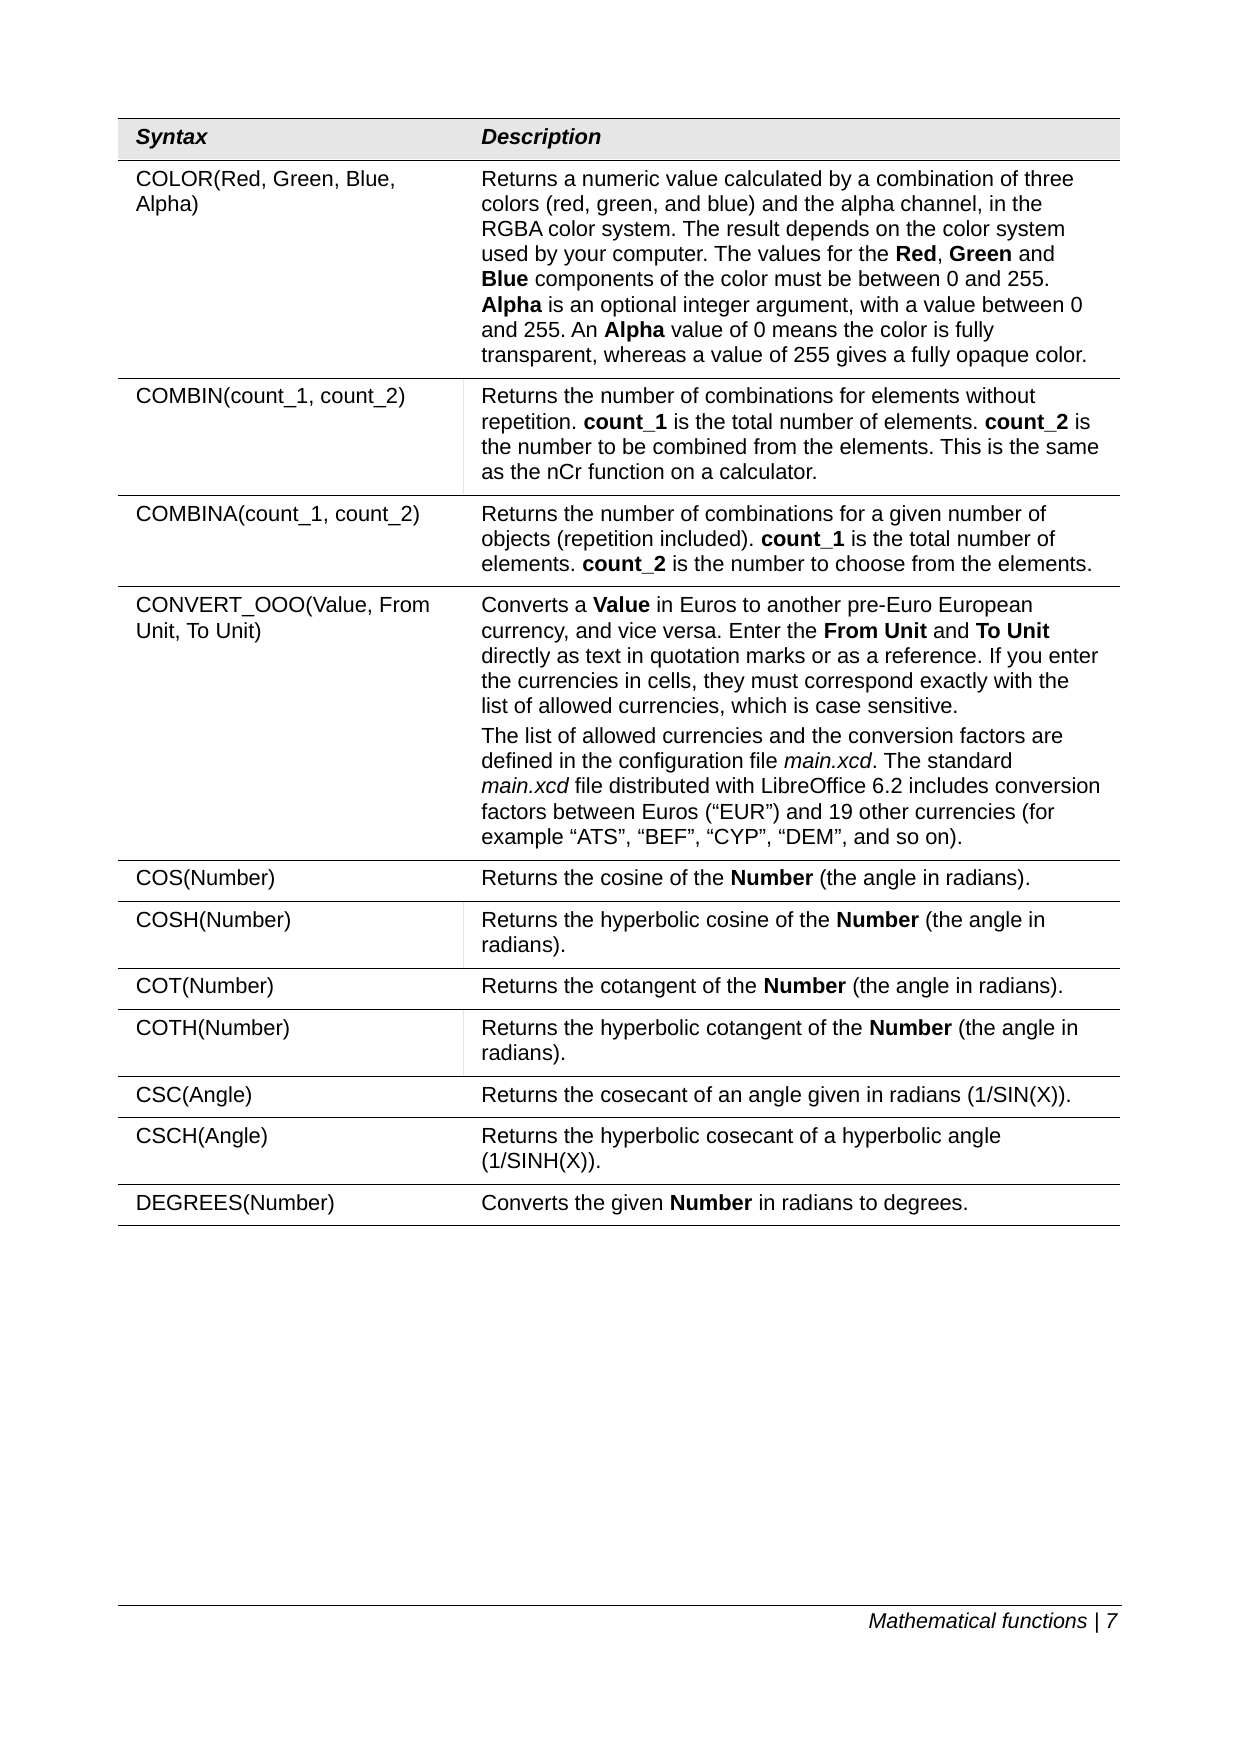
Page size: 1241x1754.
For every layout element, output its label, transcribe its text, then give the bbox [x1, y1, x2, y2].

table_cell COTH(Number) [118, 1010, 463, 1076]
table_cell COMBINA(count_1, count_2) [118, 496, 463, 586]
table_cell COT(Number) [118, 969, 463, 1009]
table_cell Returns the cosine of the Number (the angle in radians). [464, 861, 1120, 901]
table_cell CONVERT_OOO(Value, From Unit, To Unit) [118, 587, 463, 859]
table_cell CSCH(Angle) [118, 1118, 463, 1184]
table_cell Returns the hyperbolic cotangent of the Number (the angle in radians). [464, 1010, 1120, 1076]
table_cell Returns the number of combinations for elements without repetition. count_1 is the total number of elements. count_2 is the number to be combined from the elements. This is the same as the nCr function on a calculator. [464, 379, 1120, 494]
table_cell COSH(Number) [118, 902, 463, 968]
table_cell DEGREES(Number) [118, 1185, 463, 1225]
table_header Description [464, 119, 1120, 159]
table_cell COS(Number) [118, 861, 463, 901]
table_cell Converts the given Number in radians to degrees. [464, 1185, 1120, 1225]
table_cell Returns the number of combinations for a given number of objects (repetition included). count_1 is the total number of elements. count_2 is the number to choose from the elements. [464, 496, 1120, 586]
table_cell CSC(Angle) [118, 1077, 463, 1117]
table_cell Converts a Value in Euros to another pre-Euro European currency, and vice versa. Enter the From Unit and To Unit directly as text in quotation marks or as a reference. If you enter the currencies in cells, they must correspond exactly with the list of allowed currencies, which is case sensitive. The list of allowed currencies and the conversion factors are defined in the configuration file main.xcd. The standard main.xcd file distributed with LibreOffice 6.2 includes conversion factors between Euros (“EUR”) and 19 other currencies (for example “ATS”, “BEF”, “CYP”, “DEM”, and so on). [464, 587, 1120, 859]
table_cell Returns the hyperbolic cosine of the Number (the angle in radians). [464, 902, 1120, 968]
table_cell COLOR(Red, Green, Blue, Alpha) [118, 161, 463, 377]
table_cell Returns the cosecant of an angle given in radians (1/SIN(X)). [464, 1077, 1120, 1117]
table_cell COMBIN(count_1, count_2) [118, 379, 463, 494]
table_cell Returns the cotangent of the Number (the angle in radians). [464, 969, 1120, 1009]
table_cell Returns the hyperbolic cosecant of a hyperbolic angle (1/SINH(X)). [464, 1118, 1120, 1184]
table_header Syntax [118, 119, 463, 159]
table_cell Returns a numeric value calculated by a combination of three colors (red, green, and blue) and the alpha channel, in the RGBA color system. The result depends on the color system used by your computer. The values for the Red, Green and Blue components of the color must be between 0 and 255. Alpha is an optional integer argument, with a value between 0 and 255. An Alpha value of 0 means the color is fully transparent, whereas a value of 255 gives a fully opaque color. [464, 161, 1120, 377]
